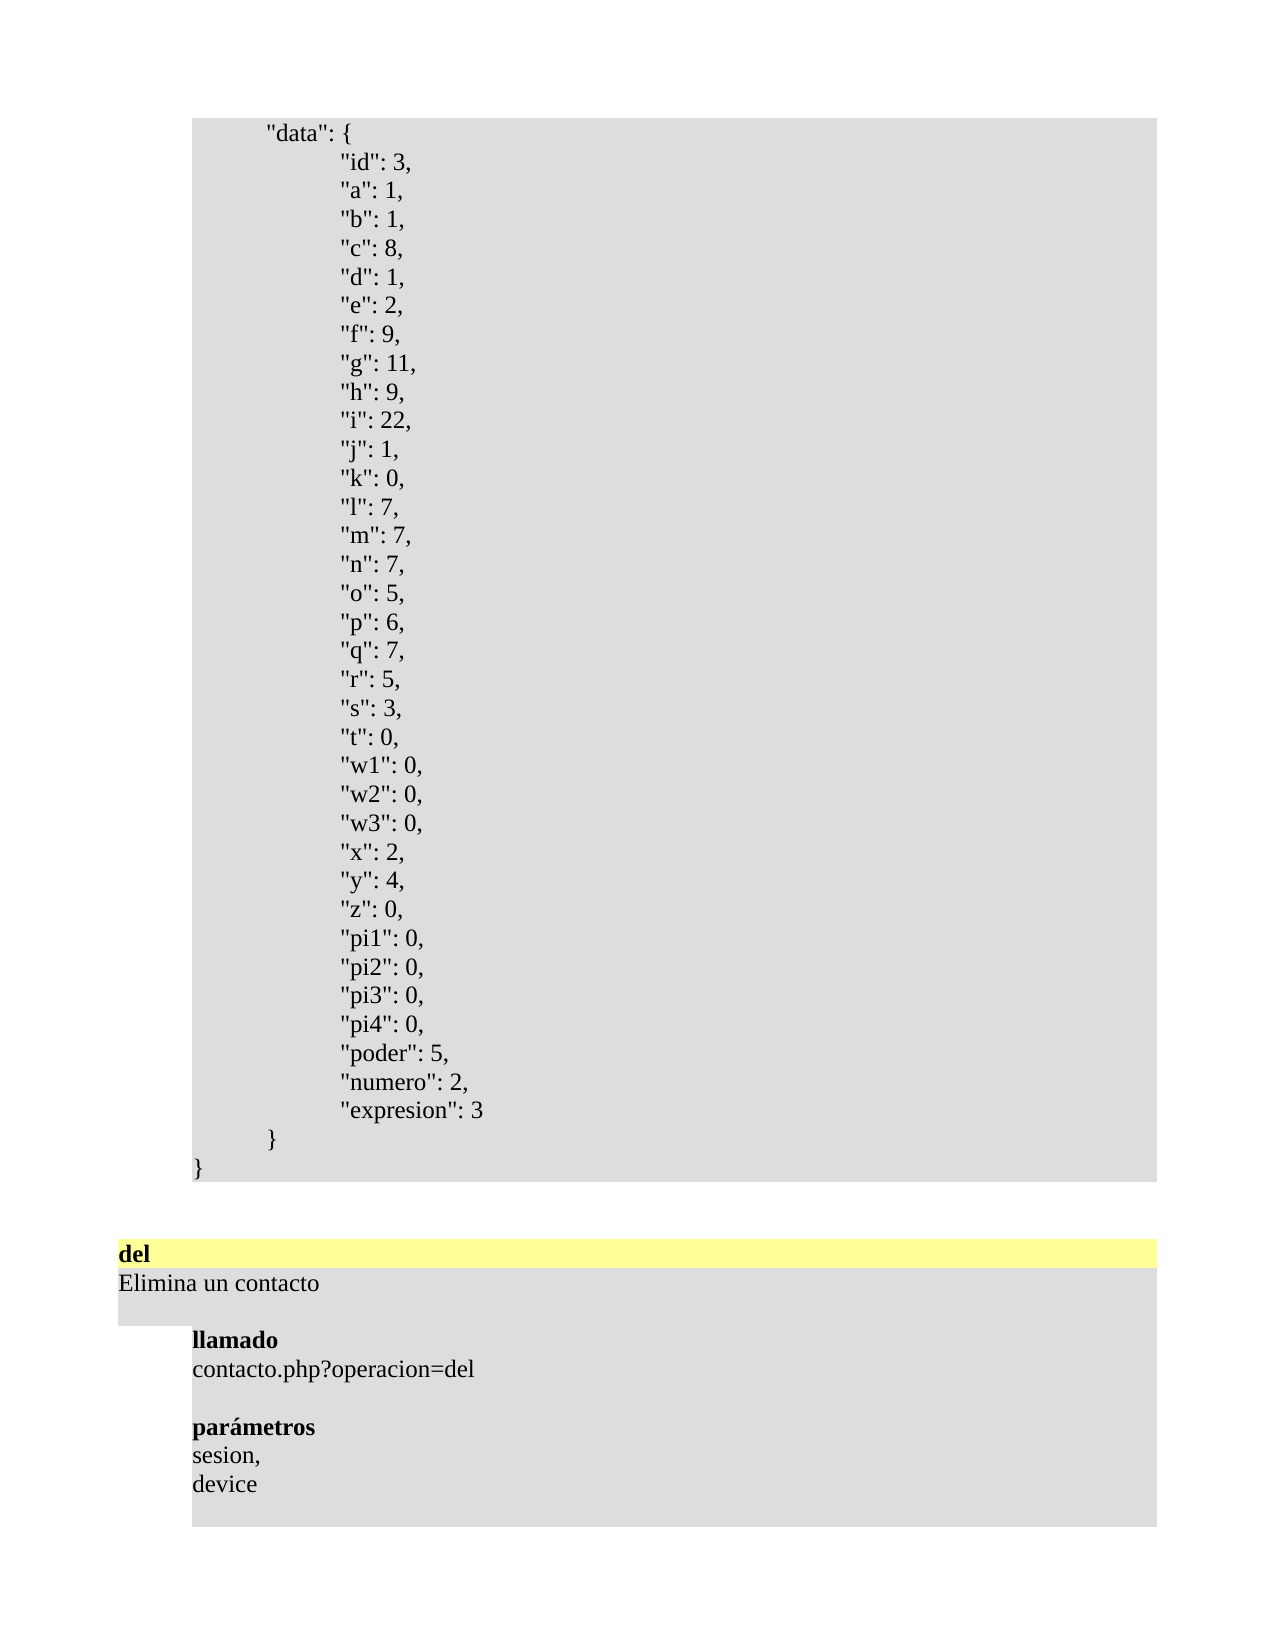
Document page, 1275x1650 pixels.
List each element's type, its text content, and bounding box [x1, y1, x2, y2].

text "expresion": 3 [192, 1096, 1157, 1124]
text "i": 22, [192, 406, 1157, 434]
text "poder": 5, [192, 1038, 1157, 1067]
text "c": 8, [192, 233, 1157, 262]
text "pi3": 0, [192, 981, 1157, 1009]
text "n": 7, [192, 549, 1157, 578]
text "x": 2, [192, 837, 1157, 866]
text } [192, 1124, 1157, 1153]
text "w3": 0, [192, 808, 1157, 837]
text "y": 4, [192, 866, 1157, 894]
text "w2": 0, [192, 779, 1157, 808]
text "p": 6, [192, 607, 1157, 636]
text "m": 7, [192, 521, 1157, 549]
text del [118, 1239, 1157, 1268]
text "b": 1, [192, 204, 1157, 233]
text "pi4": 0, [192, 1009, 1157, 1038]
text "pi1": 0, [192, 923, 1157, 952]
text "l": 7, [192, 492, 1157, 521]
text "g": 11, [192, 348, 1157, 377]
text llamado [192, 1326, 1157, 1354]
text "o": 5, [192, 578, 1157, 607]
text "a": 1, [192, 176, 1157, 204]
text "d": 1, [192, 262, 1157, 291]
text parámetros [192, 1412, 1157, 1441]
text Elimina un contacto [118, 1268, 1157, 1297]
text "j": 1, [192, 434, 1157, 463]
text "t": 0, [192, 722, 1157, 751]
text "h": 9, [192, 377, 1157, 406]
text "z": 0, [192, 894, 1157, 923]
text "e": 2, [192, 291, 1157, 319]
text "f": 9, [192, 319, 1157, 348]
text device [192, 1469, 1157, 1498]
text "id": 3, [192, 147, 1157, 176]
text "r": 5, [192, 664, 1157, 693]
text "w1": 0, [192, 751, 1157, 779]
text "pi2": 0, [192, 952, 1157, 981]
text contacto.php?operacion=del [192, 1354, 1157, 1383]
text "numero": 2, [192, 1067, 1157, 1096]
text "k": 0, [192, 463, 1157, 492]
text "data": { [192, 118, 1157, 147]
text } [192, 1153, 1157, 1182]
text "q": 7, [192, 636, 1157, 664]
text "s": 3, [192, 693, 1157, 722]
text sesion, [192, 1441, 1157, 1469]
